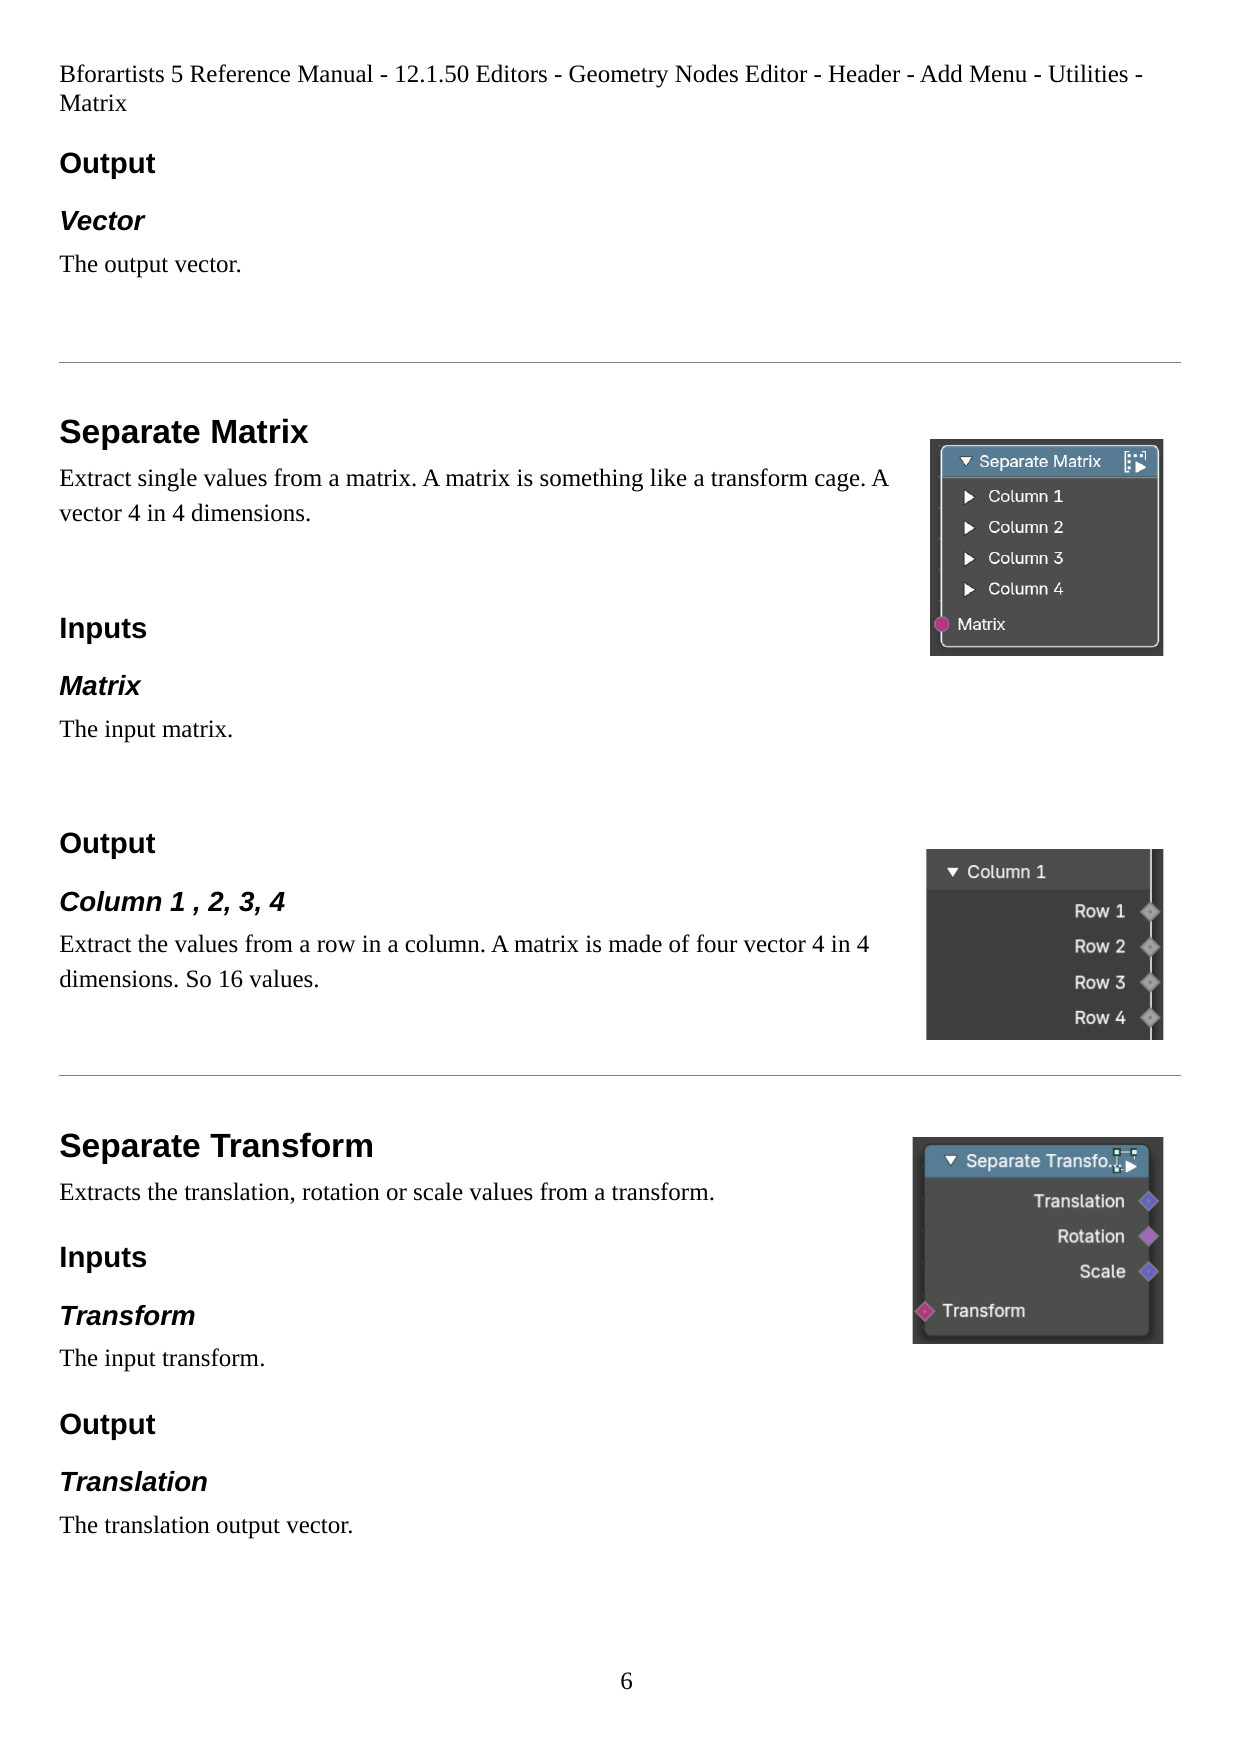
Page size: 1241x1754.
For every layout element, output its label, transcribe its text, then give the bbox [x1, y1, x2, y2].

text Extract single values from a matrix. A matrix is something like a transform cage. A vector 4 in 4 dimensions. [59, 463, 930, 527]
subtitle Separate Transform [59, 1125, 1181, 1164]
subtitle Translation [59, 1466, 1181, 1498]
subtitle [1164, 1299, 1181, 1331]
text The input matrix. [59, 714, 1181, 742]
subtitle Vector [59, 205, 1181, 237]
subtitle Output [59, 1407, 1181, 1441]
subtitle [1164, 611, 1181, 644]
subtitle Separate Matrix [59, 412, 1181, 451]
picture [930, 439, 1164, 656]
text The translation output vector. [59, 1510, 1181, 1539]
text Extracts the translation, rotation or scale values from a transform. [59, 1177, 912, 1205]
text Extract the values from a row in a column. A matrix is made of four vector 4 in 4 dimensions. So 16 values. [59, 929, 925, 993]
picture [925, 849, 1164, 1040]
subtitle Output [59, 826, 1181, 860]
subtitle [1164, 885, 1181, 917]
subtitle Inputs [59, 1240, 912, 1274]
subtitle Inputs [59, 611, 930, 644]
picture [912, 1137, 1164, 1344]
text The output vector. [59, 249, 1181, 278]
subtitle Output [59, 146, 1181, 180]
subtitle [1164, 1240, 1181, 1274]
subtitle Transform [59, 1299, 912, 1331]
subtitle Matrix [59, 669, 1181, 701]
text The input transform. [59, 1343, 1181, 1372]
subtitle Column 1 , 2, 3, 4 [59, 885, 925, 917]
